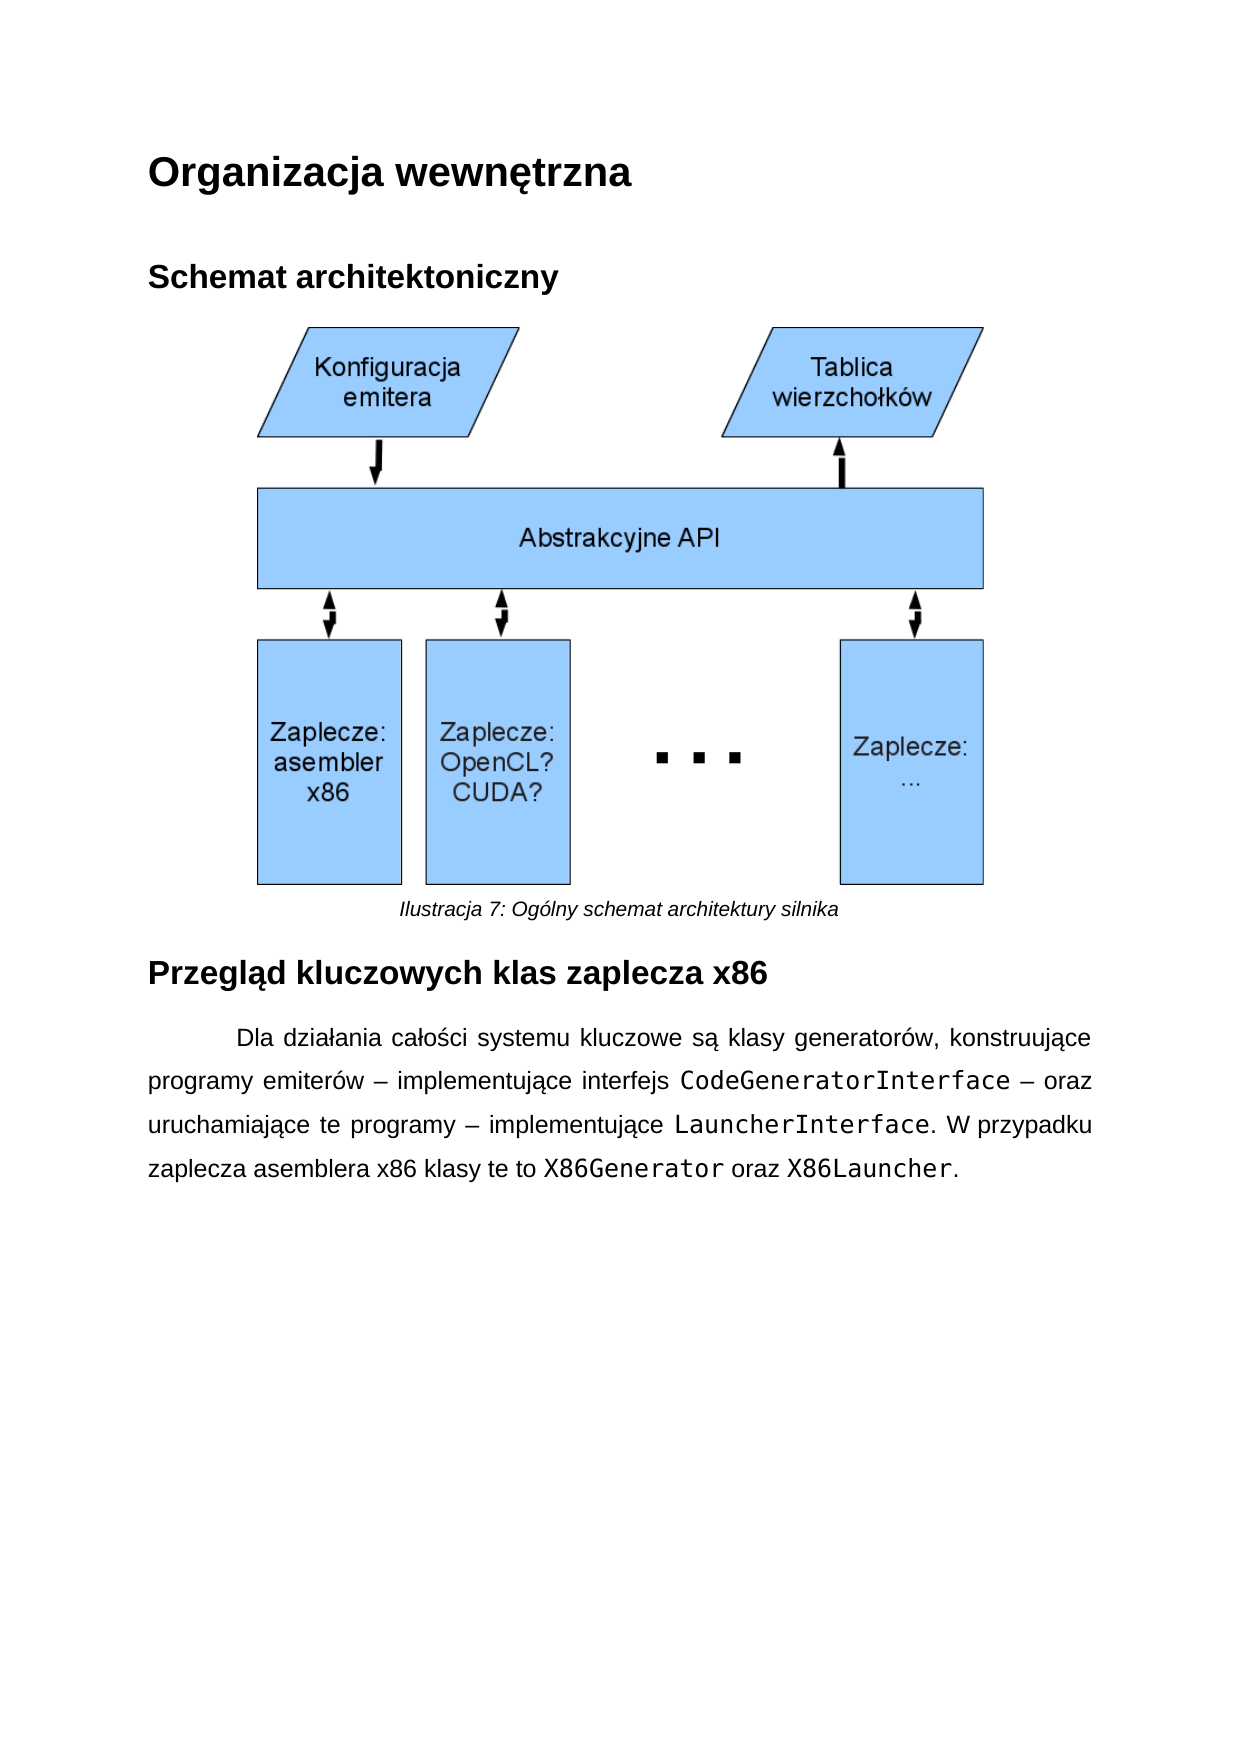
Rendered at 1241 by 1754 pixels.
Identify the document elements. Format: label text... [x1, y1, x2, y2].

text Ilustracja 7: Ogólny schemat architektury silnika [257, 885, 983, 921]
subtitle Przegląd kluczowych klas zaplecza x86 [148, 352, 1092, 991]
text Dla działania całości systemu kluczowe są klasy generatorów, konstruujące programy emiterów – implementujące interfejs CodeGeneratorInterface – oraz uruchamiające te programy – implementujące LauncherInterface. W przypadku zaplecza asemblera x86 klasy te to X86Generator oraz X86Launcher. [148, 1023, 1092, 1184]
subtitle Organizacja wewnętrzna [148, 148, 1092, 196]
subtitle Schemat architektoniczny [148, 257, 1092, 296]
